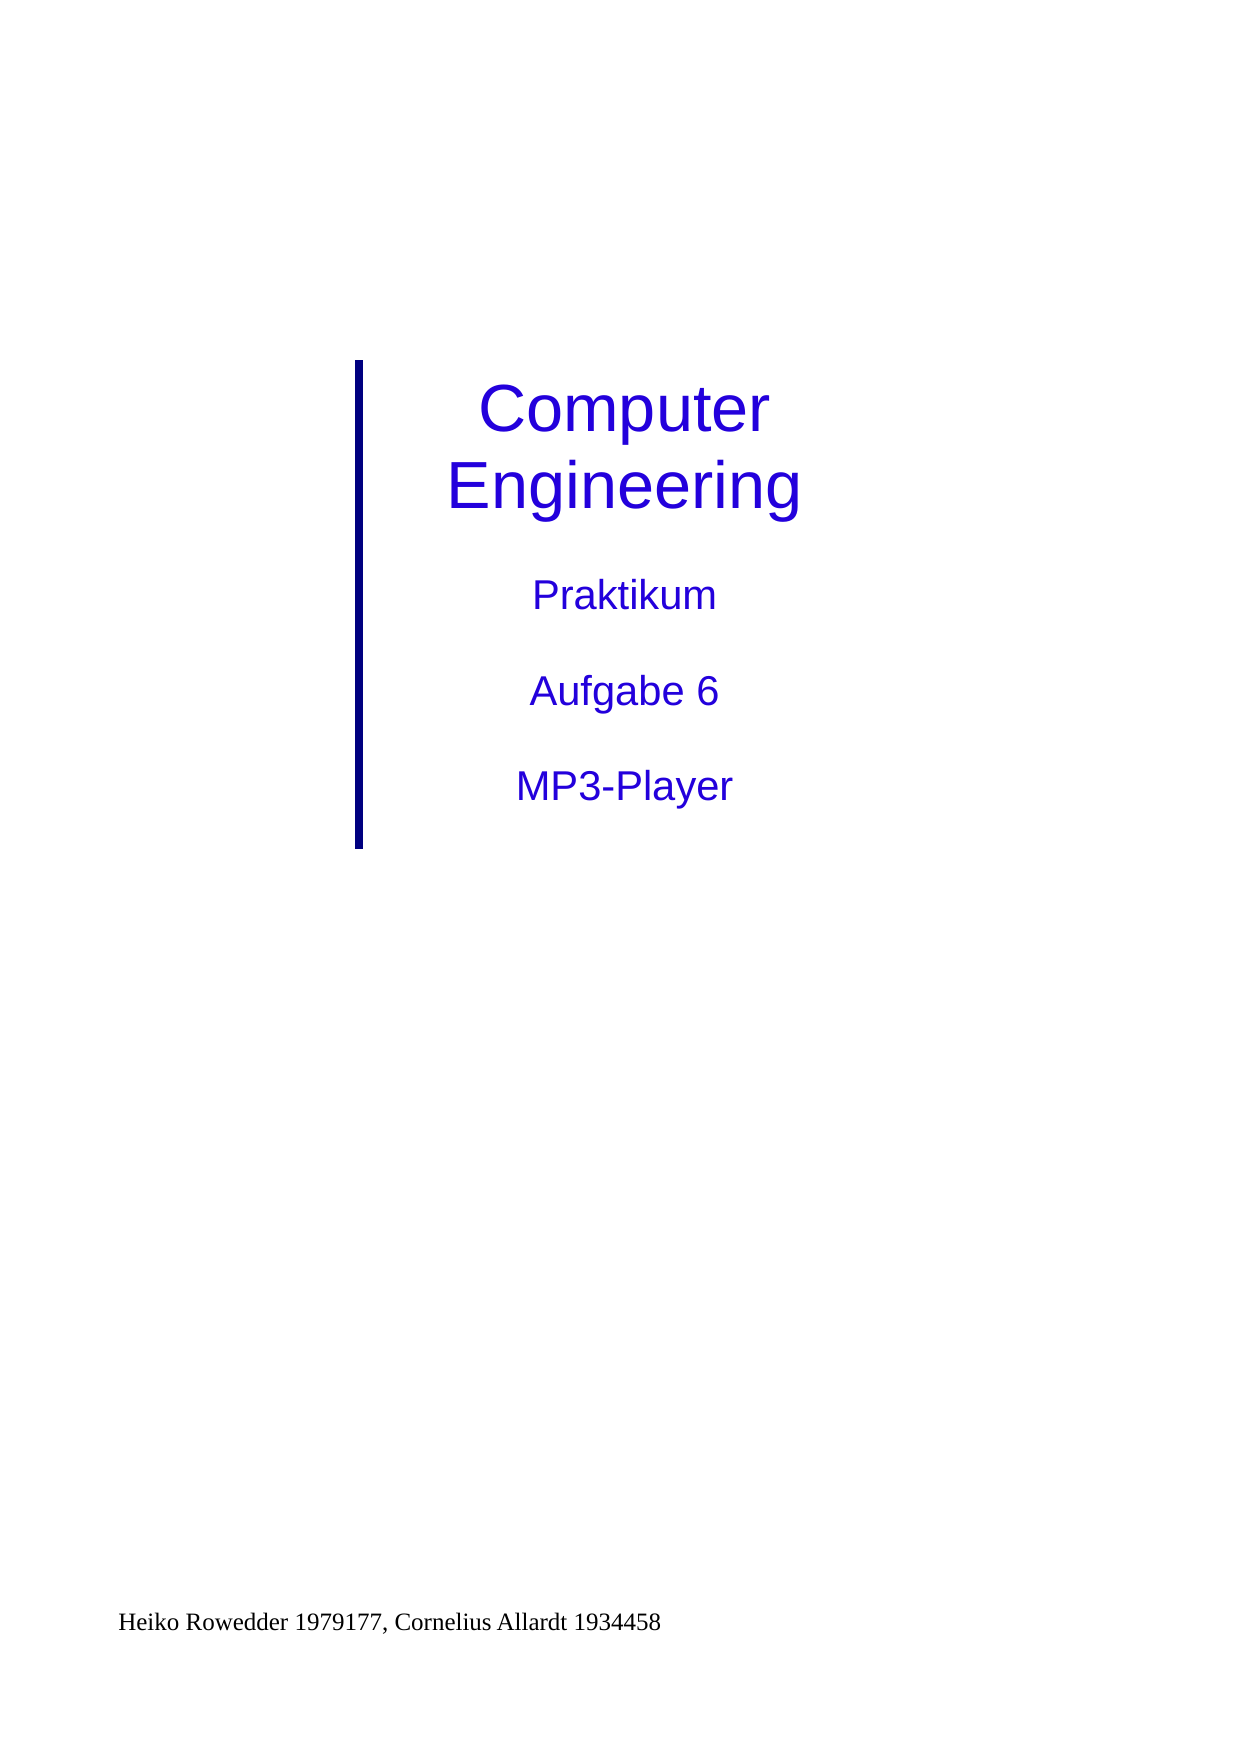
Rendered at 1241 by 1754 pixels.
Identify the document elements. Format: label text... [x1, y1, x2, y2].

text MP3-Player [372, 762, 877, 810]
text Aufgabe 6 [372, 666, 877, 714]
text Computer Engineering [372, 369, 877, 522]
text Praktikum [372, 570, 877, 618]
